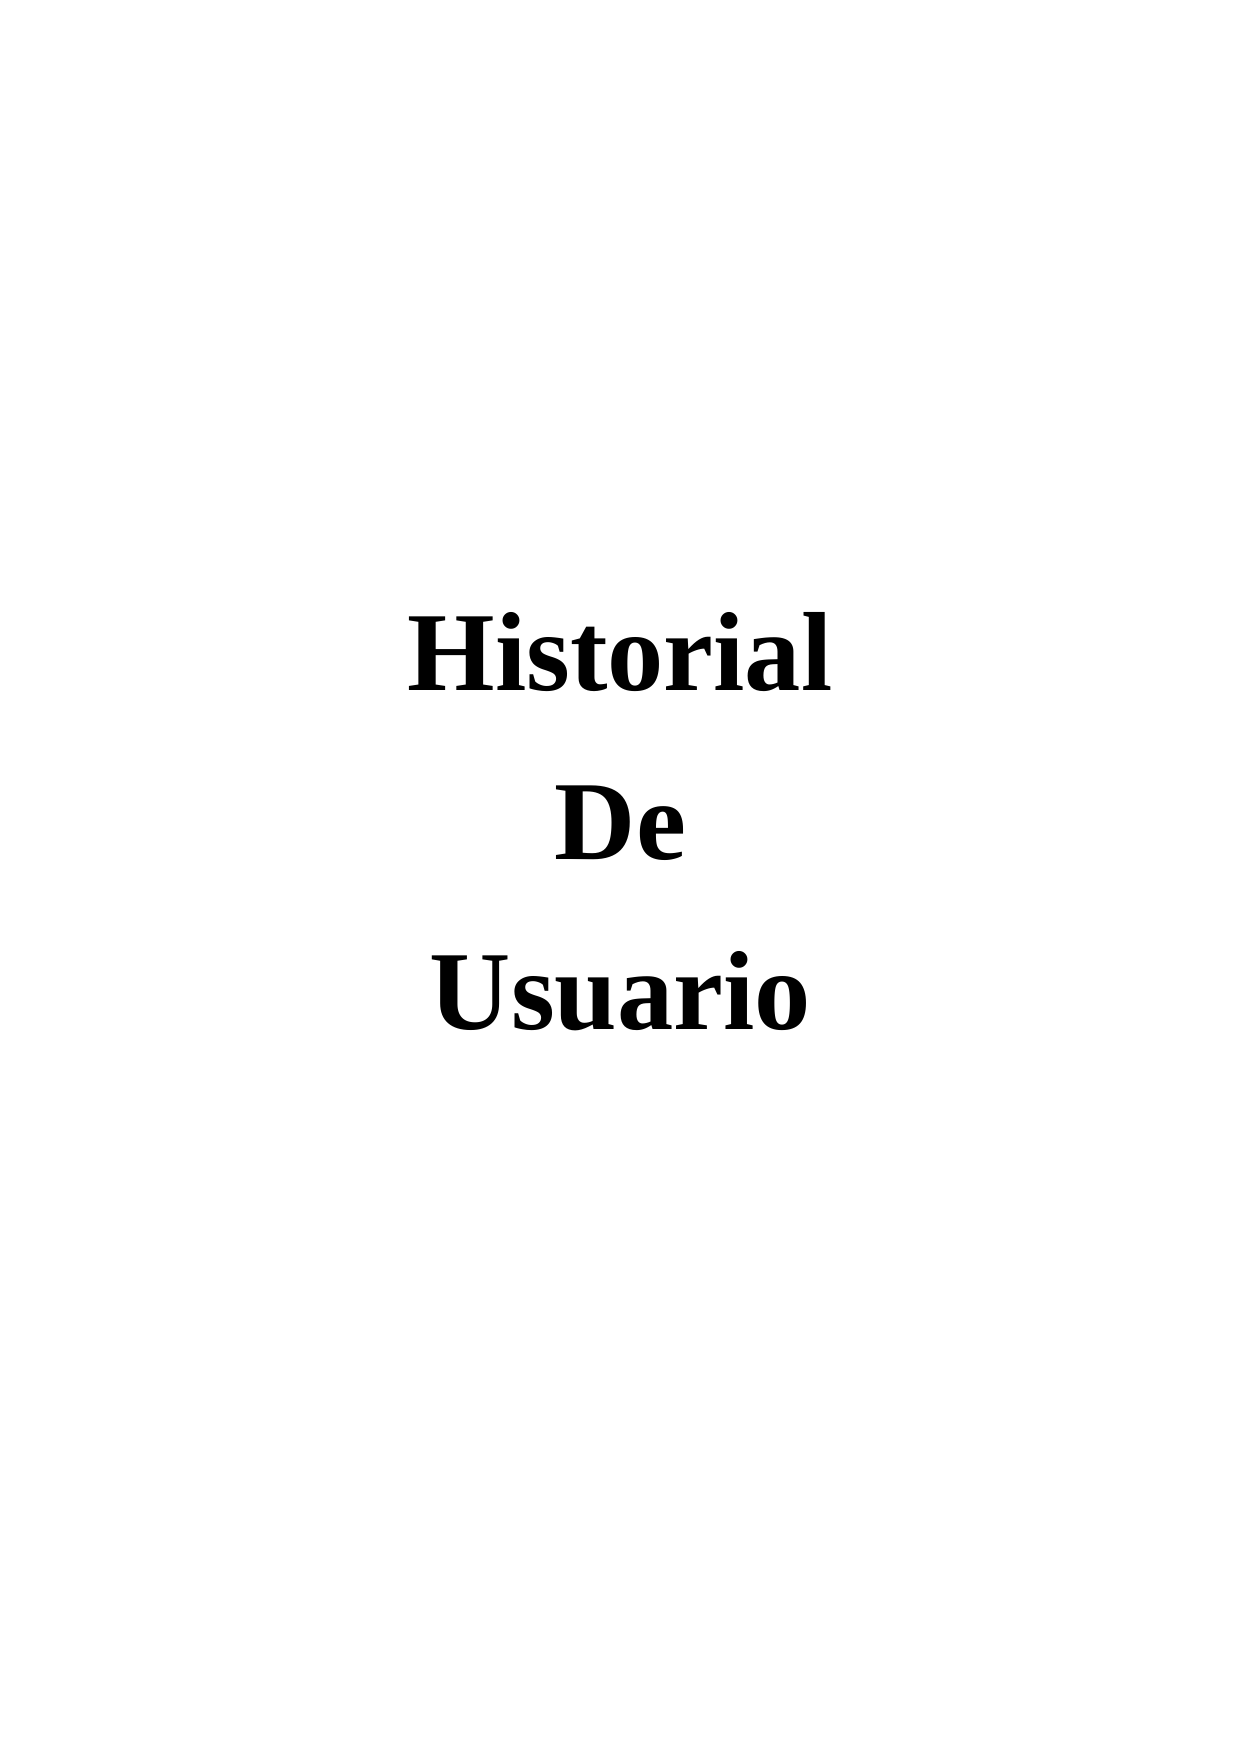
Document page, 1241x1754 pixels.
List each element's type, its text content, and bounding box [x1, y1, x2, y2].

text Usuario [118, 924, 1122, 1054]
text Historial [118, 585, 1122, 714]
text De [118, 755, 1122, 884]
